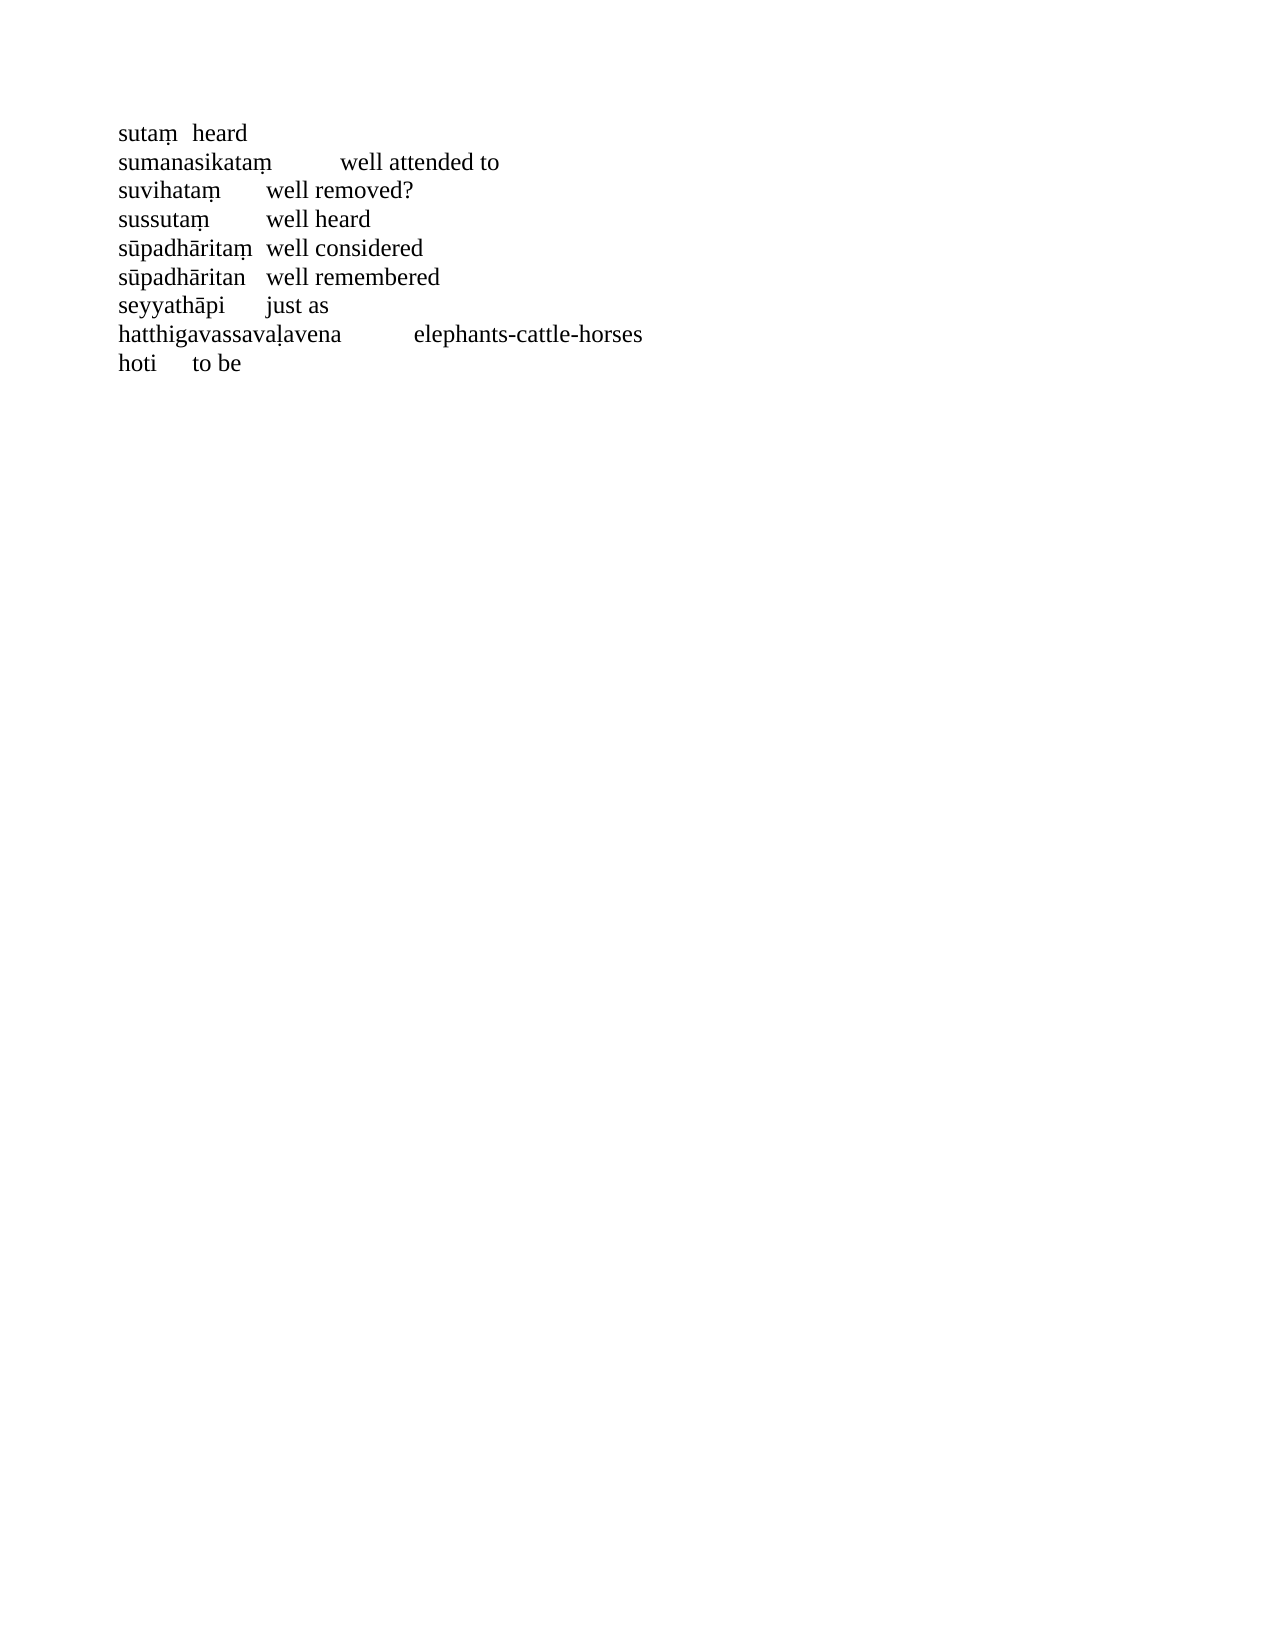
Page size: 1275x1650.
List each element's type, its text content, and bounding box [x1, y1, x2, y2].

text sumanasikataṃ well attended to [118, 147, 1157, 176]
text sūpadhāritaṃ well considered [118, 233, 1157, 262]
text hoti to be [118, 348, 1157, 377]
text seyyathāpi just as [118, 291, 1157, 319]
text sussutaṃ well heard [118, 204, 1157, 233]
text sutaṃ heard [118, 118, 1157, 147]
text sūpadhāritan well remembered [118, 262, 1157, 291]
text hatthigavassavaḷavena elephants-cattle-horses [118, 319, 1157, 348]
text suvihataṃ well removed? [118, 176, 1157, 204]
